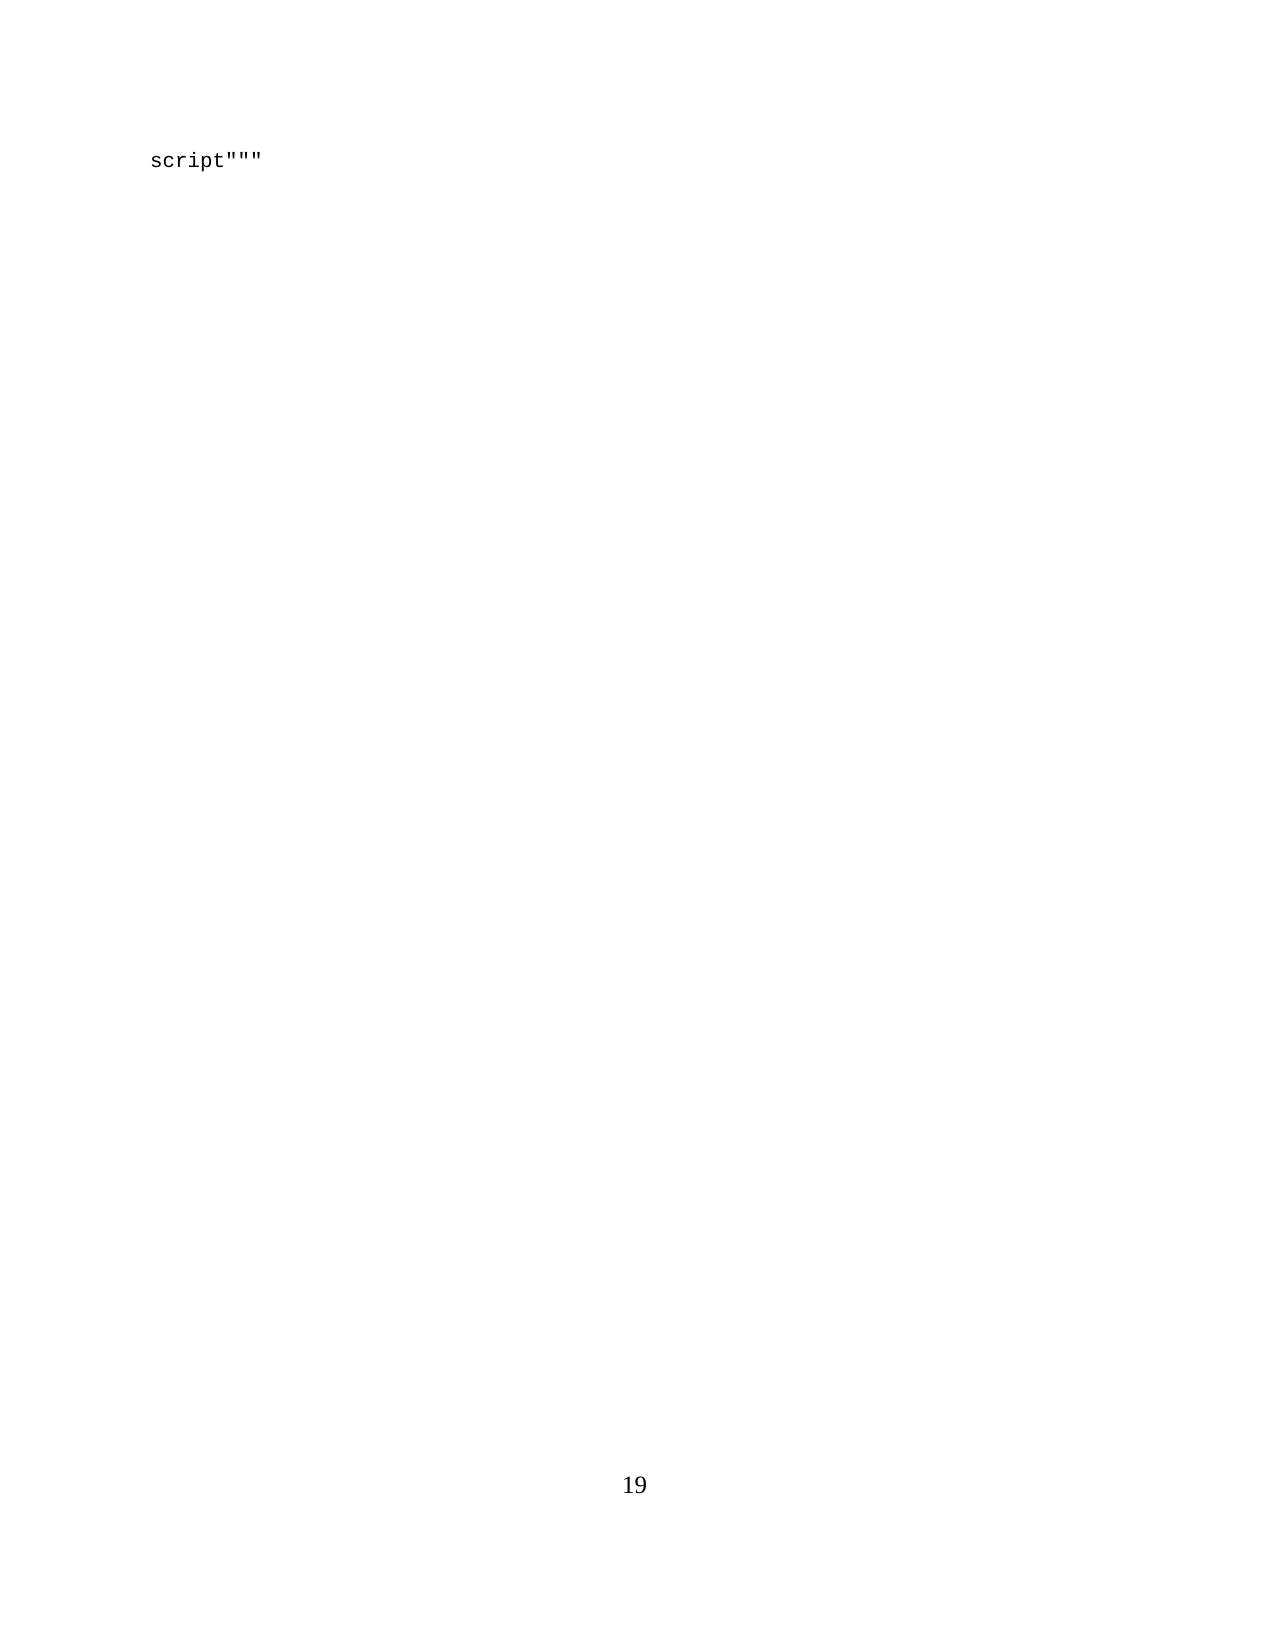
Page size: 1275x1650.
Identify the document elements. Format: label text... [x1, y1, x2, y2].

text script""" [150, 150, 1125, 174]
